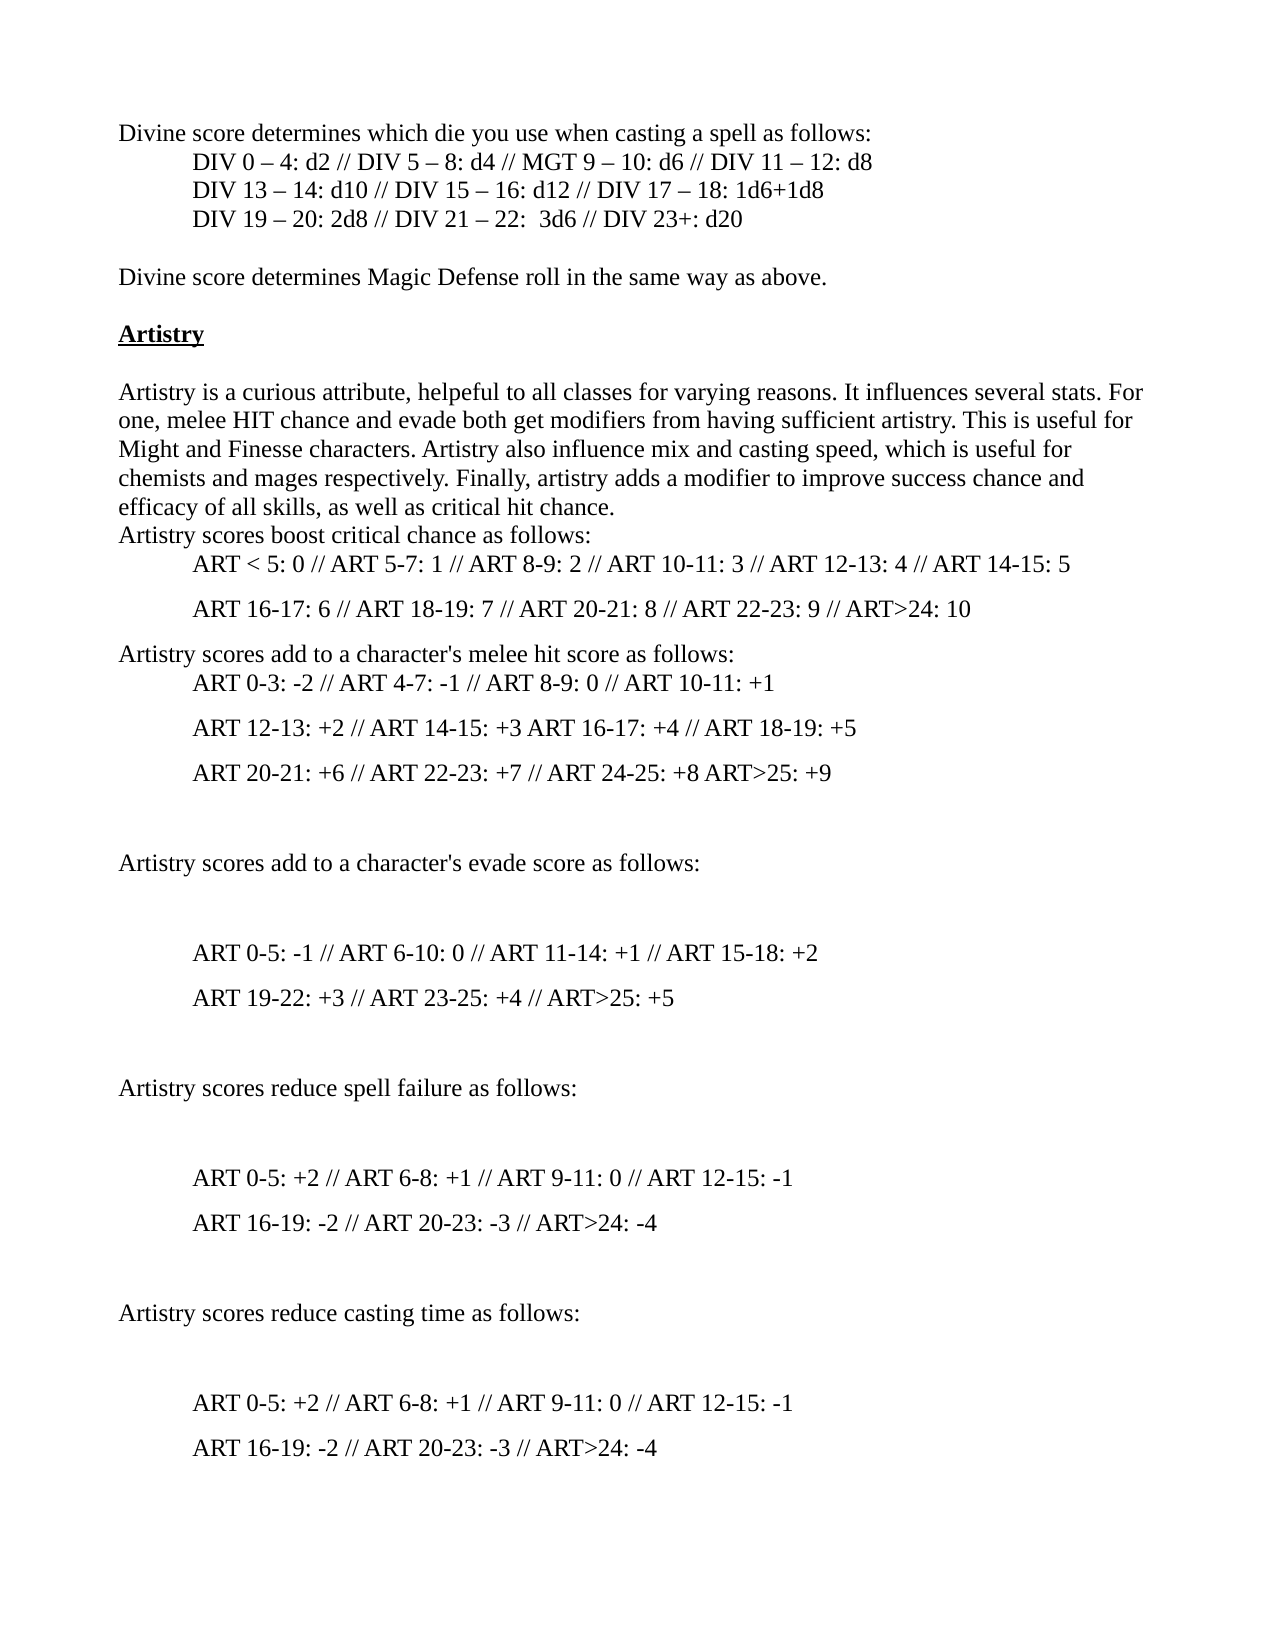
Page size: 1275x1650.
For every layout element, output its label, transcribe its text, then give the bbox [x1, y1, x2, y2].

text DIV 19 – 20: 2d8 // DIV 21 – 22: 3d6 // DIV 23+: d20 [118, 204, 1157, 233]
text ART 12-13: +2 // ART 14-15: +3 ART 16-17: +4 // ART 18-19: +5 [118, 713, 1157, 742]
text ART 0-5: -1 // ART 6-10: 0 // ART 11-14: +1 // ART 15-18: +2 [118, 938, 1157, 967]
text ART 19-22: +3 // ART 23-25: +4 // ART>25: +5 [118, 983, 1157, 1012]
text ART 16-17: 6 // ART 18-19: 7 // ART 20-21: 8 // ART 22-23: 9 // ART>24: 10 [118, 594, 1157, 623]
text DIV 0 – 4: d2 // DIV 5 – 8: d4 // MGT 9 – 10: d6 // DIV 11 – 12: d8 [118, 147, 1157, 176]
text Divine score determines which die you use when casting a spell as follows: [118, 118, 1157, 147]
text Artistry [118, 319, 1157, 348]
text ART 16-19: -2 // ART 20-23: -3 // ART>24: -4 [118, 1433, 1157, 1462]
text Artistry scores add to a character's evade score as follows: [118, 848, 1157, 877]
text Artistry is a curious attribute, helpeful to all classes for varying reasons. It influences several stats. For one, melee HIT chance and evade both get modifiers from having sufficient artistry. This is useful for Might and Finesse characters. Artistry also influence mix and casting speed, which is useful for chemists and mages respectively. Finally, artistry adds a modifier to improve success chance and efficacy of all skills, as well as critical hit chance. [118, 377, 1157, 521]
text ART < 5: 0 // ART 5-7: 1 // ART 8-9: 2 // ART 10-11: 3 // ART 12-13: 4 // ART 14-15: 5 [118, 549, 1157, 578]
text Artistry scores boost critical chance as follows: [118, 521, 1157, 549]
text Artistry scores reduce spell failure as follows: [118, 1073, 1157, 1102]
text ART 0-5: +2 // ART 6-8: +1 // ART 9-11: 0 // ART 12-15: -1 [118, 1163, 1157, 1192]
text ART 0-5: +2 // ART 6-8: +1 // ART 9-11: 0 // ART 12-15: -1 [118, 1388, 1157, 1417]
text ART 16-19: -2 // ART 20-23: -3 // ART>24: -4 [118, 1208, 1157, 1237]
text ART 20-21: +6 // ART 22-23: +7 // ART 24-25: +8 ART>25: +9 [118, 758, 1157, 787]
text DIV 13 – 14: d10 // DIV 15 – 16: d12 // DIV 17 – 18: 1d6+1d8 [118, 176, 1157, 204]
text Divine score determines Magic Defense roll in the same way as above. [118, 262, 1157, 291]
text ART 0-3: -2 // ART 4-7: -1 // ART 8-9: 0 // ART 10-11: +1 [118, 668, 1157, 697]
text Artistry scores reduce casting time as follows: [118, 1298, 1157, 1327]
text Artistry scores add to a character's melee hit score as follows: [118, 639, 1157, 668]
